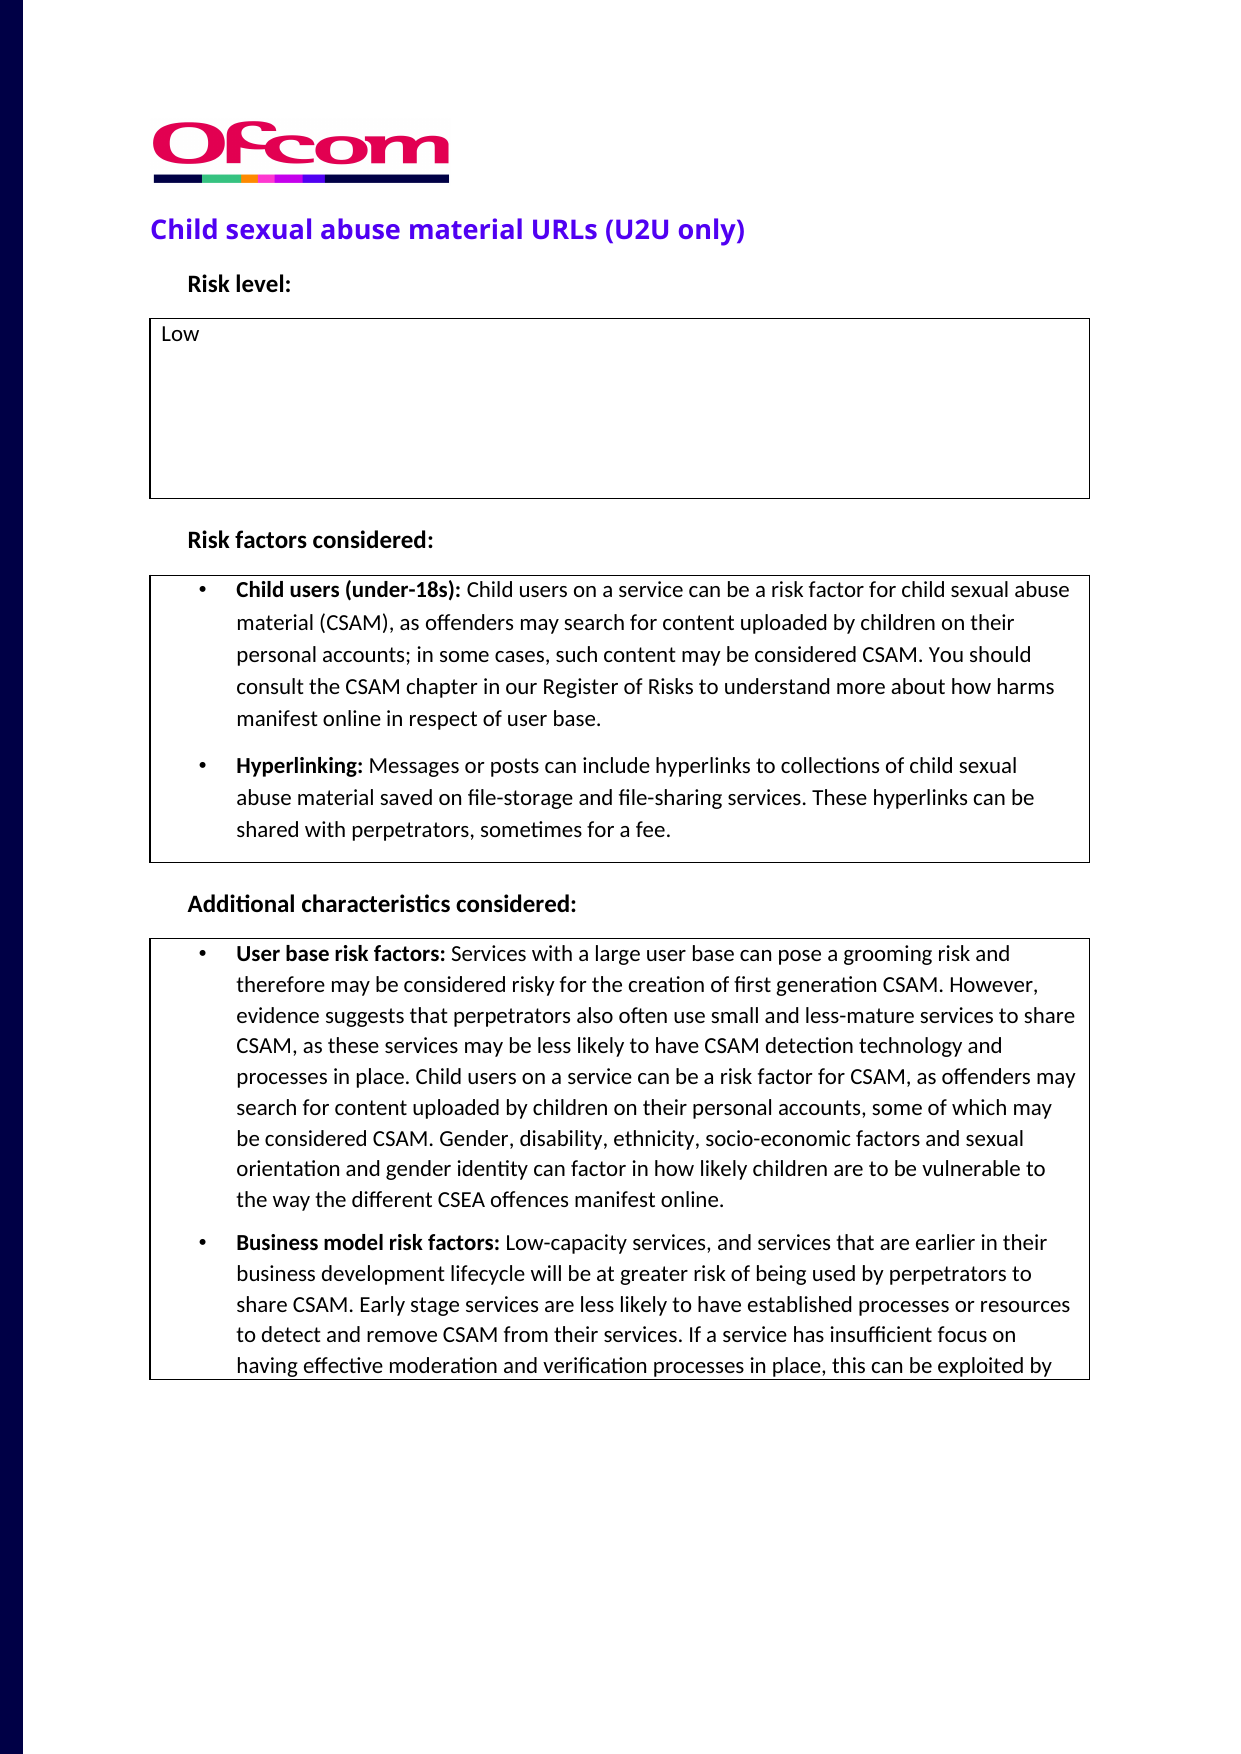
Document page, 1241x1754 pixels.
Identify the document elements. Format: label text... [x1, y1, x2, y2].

text Additional characteristics considered: [187, 888, 1090, 918]
table_header Child users (under-18s): Child users on a service can be a risk factor for child sexual abuse material (CSAM), as offenders may search for content uploaded by children on their personal accounts; in some cases, such content may be considered CSAM. You should consult the CSAM chapter in our Register of Risks to understand more about how harms manifest online in respect of user base. Hyperlinking: Messages or posts can include hyperlinks to collections of child sexual abuse material saved on file-storage and file-sharing services. These hyperlinks can be shared with perpetrators, sometimes for a fee. [151, 576, 1089, 862]
picture [150, 118, 452, 186]
text Risk level: [187, 268, 1090, 299]
table_header Low [151, 319, 1089, 498]
subtitle Child sexual abuse material URLs (U2U only) [150, 211, 1090, 248]
text Risk factors considered: [187, 524, 1090, 555]
table_header User base risk factors: Services with a large user base can pose a grooming risk and therefore may be considered risky for the creation of first generation CSAM. However, evidence suggests that perpetrators also often use small and less-mature services to share CSAM, as these services may be less likely to have CSAM detection technology and processes in place. Child users on a service can be a risk factor for CSAM, as offenders may search for content uploaded by children on their personal accounts, some of which may be considered CSAM. Gender, disability, ethnicity, socio-economic factors and sexual orientation and gender identity can factor in how likely children are to be vulnerable to the way the different CSEA offences manifest online. Business model risk factors: Low-capacity services, and services that are earlier in their business development lifecycle will be at greater risk of being used by perpetrators to share CSAM. Early stage services are less likely to have established processes or resources to detect and remove CSAM from their services. If a service has insufficient focus on having effective moderation and verification processes in place, this can be exploited by [151, 939, 1089, 1379]
